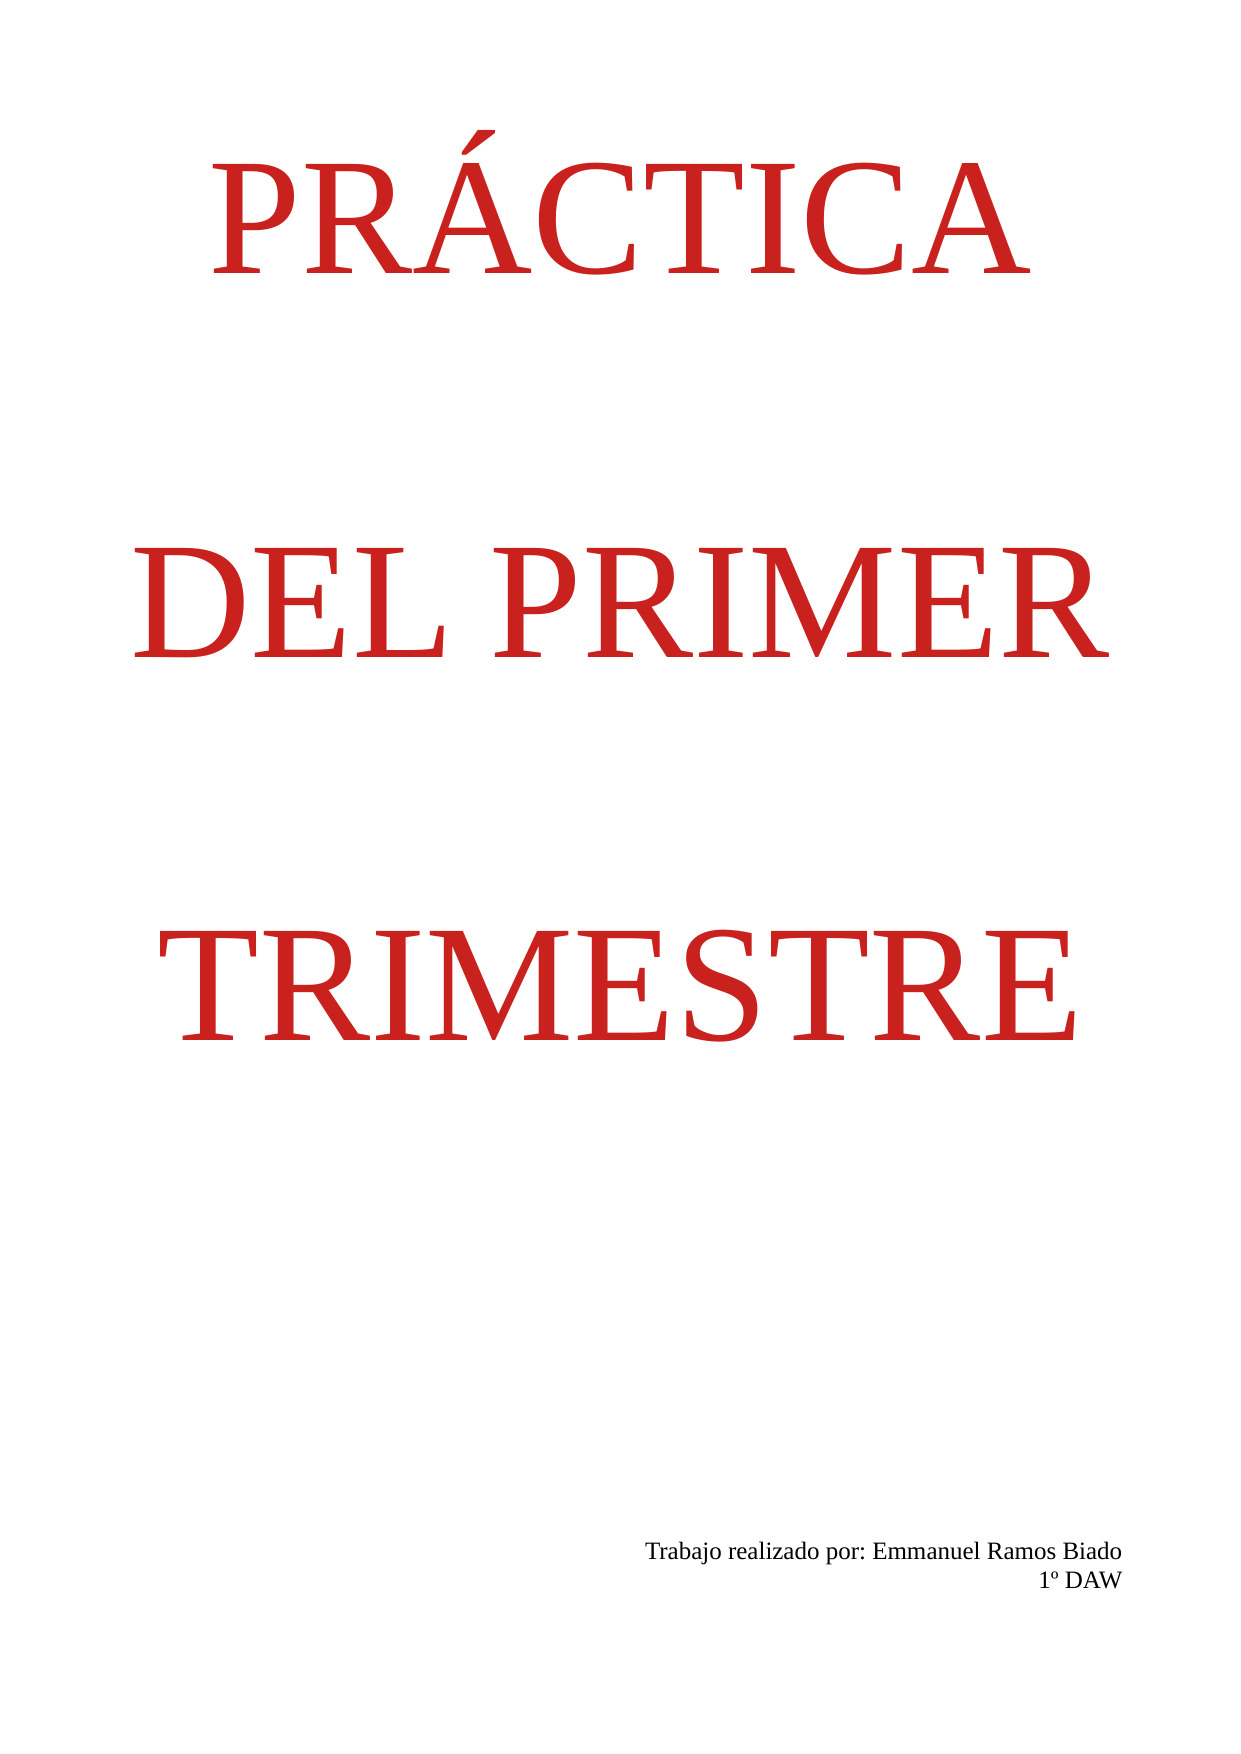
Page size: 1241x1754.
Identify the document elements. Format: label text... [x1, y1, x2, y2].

text PRÁCTICA [118, 118, 1122, 310]
text DEL PRIMER [118, 501, 1122, 693]
text TRIMESTRE [118, 885, 1122, 1076]
text Trabajo realizado por: Emmanuel Ramos Biado [118, 1536, 1122, 1565]
text 1º DAW [118, 1565, 1122, 1594]
